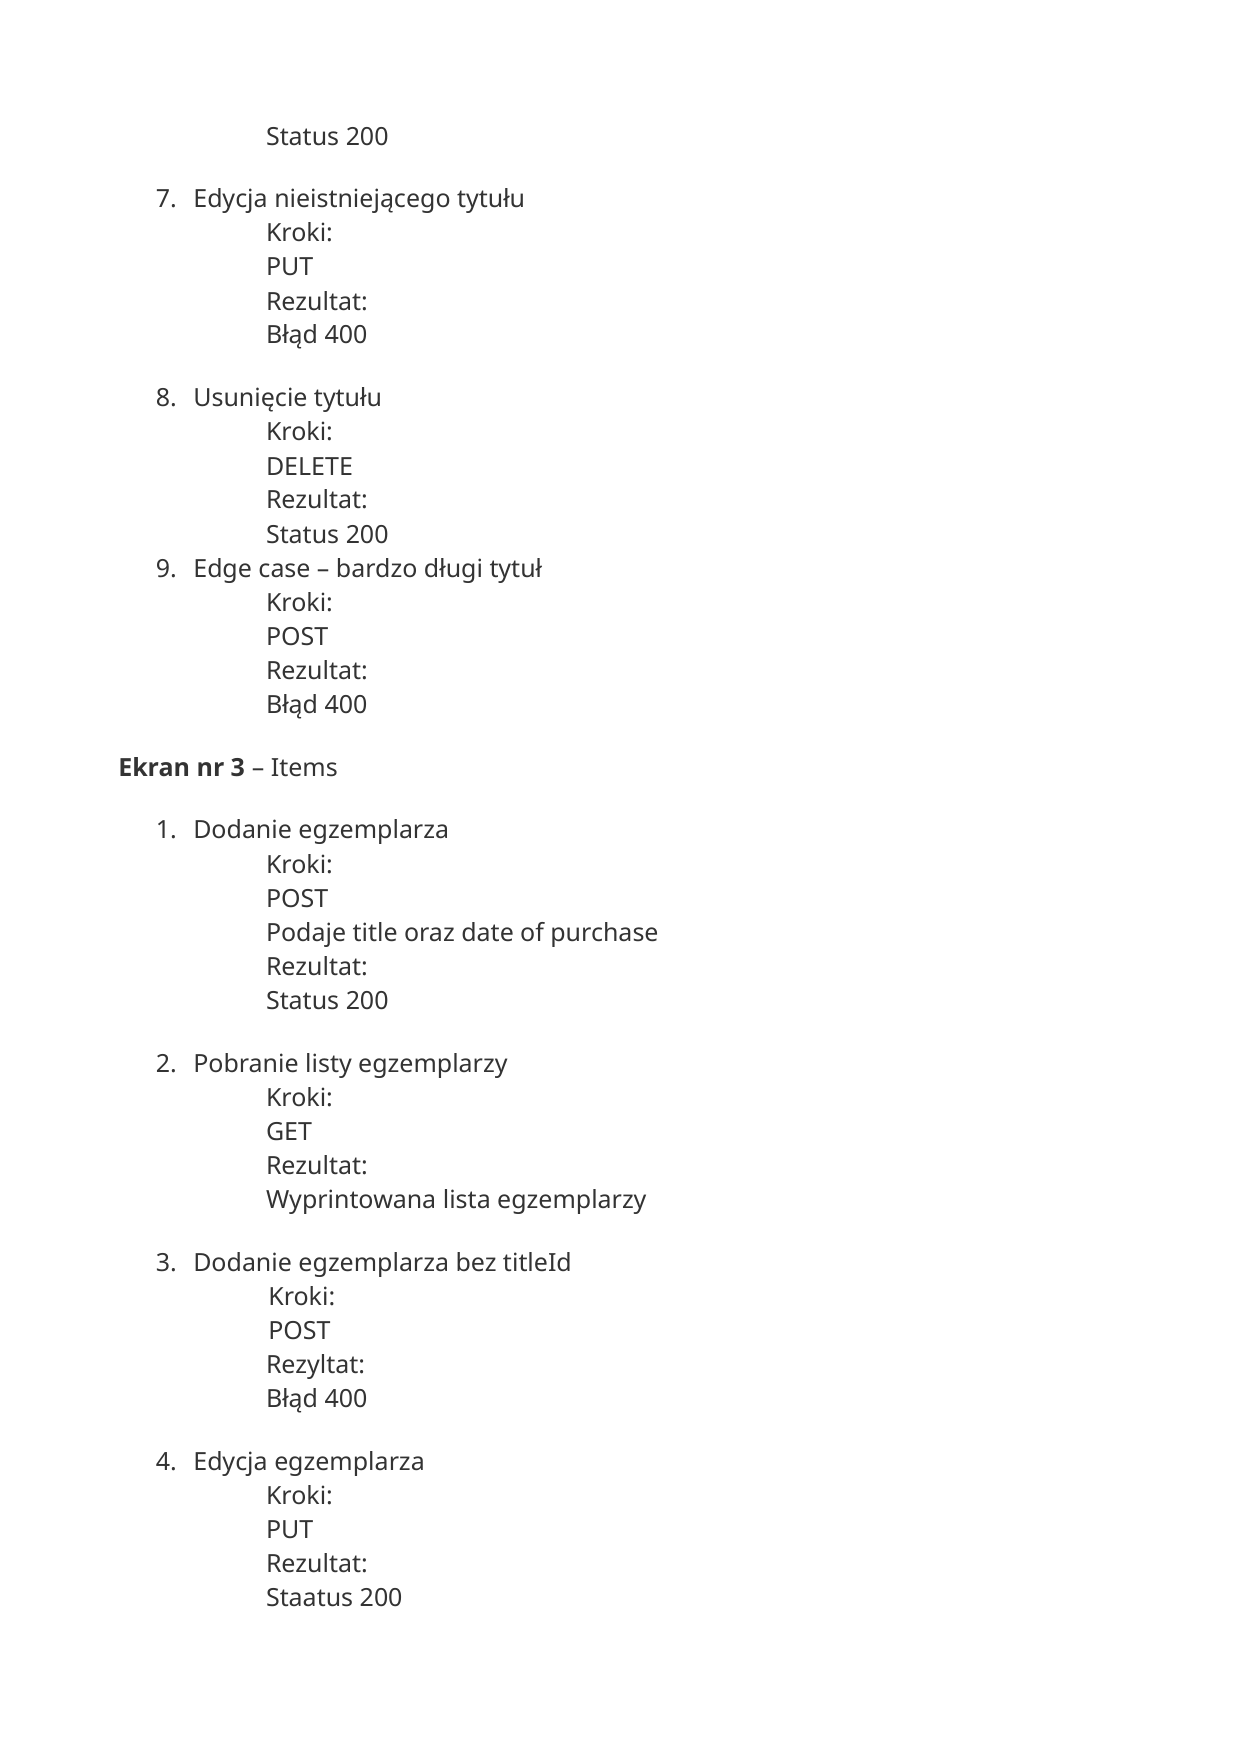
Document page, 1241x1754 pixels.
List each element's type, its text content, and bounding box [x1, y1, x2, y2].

text Kroki: [266, 215, 1122, 249]
list Kroki: [231, 1278, 1122, 1312]
text Status 200 [266, 118, 1122, 152]
text Rezultat: [266, 948, 1122, 982]
text Status 200 [266, 982, 1122, 1017]
text Błąd 400 [266, 317, 1122, 351]
text PUT [266, 1512, 1122, 1546]
text Staatus 200 [266, 1580, 1122, 1614]
text Kroki: [266, 1477, 1122, 1512]
text PUT [266, 249, 1122, 283]
text Kroki: [266, 414, 1122, 448]
list Usunięcie tytułu [156, 380, 1122, 414]
text Rezultat: [266, 652, 1122, 687]
text Wyprintowana lista egzemplarzy [266, 1182, 1122, 1216]
list Edycja egzemplarza [156, 1443, 1122, 1477]
text Status 200 [266, 516, 1122, 550]
text Kroki: [266, 846, 1122, 880]
list Pobranie listy egzemplarzy [156, 1045, 1122, 1079]
text Błąd 400 [266, 1381, 1122, 1415]
list Dodanie egzemplarza [156, 812, 1122, 846]
text Rezultat: [266, 283, 1122, 317]
text Podaje title oraz date of purchase [266, 914, 1122, 948]
text POST [266, 880, 1122, 914]
list Edge case – bardzo długi tytuł [156, 550, 1122, 584]
list POST [231, 1312, 1122, 1347]
text Ekran nr 3 – Items [118, 749, 1122, 783]
list Dodanie egzemplarza bez titleId [156, 1244, 1122, 1278]
list Edycja nieistniejącego tytułu [156, 181, 1122, 215]
text POST [266, 618, 1122, 652]
text Błąd 400 [266, 687, 1122, 721]
text GET [266, 1113, 1122, 1147]
text Rezultat: [266, 482, 1122, 516]
text Kroki: [266, 1079, 1122, 1113]
text Kroki: [266, 584, 1122, 618]
text DELETE [266, 448, 1122, 482]
text Rezultat: [266, 1147, 1122, 1182]
text Rezultat: [266, 1546, 1122, 1580]
text Rezyltat: [118, 1347, 1122, 1381]
